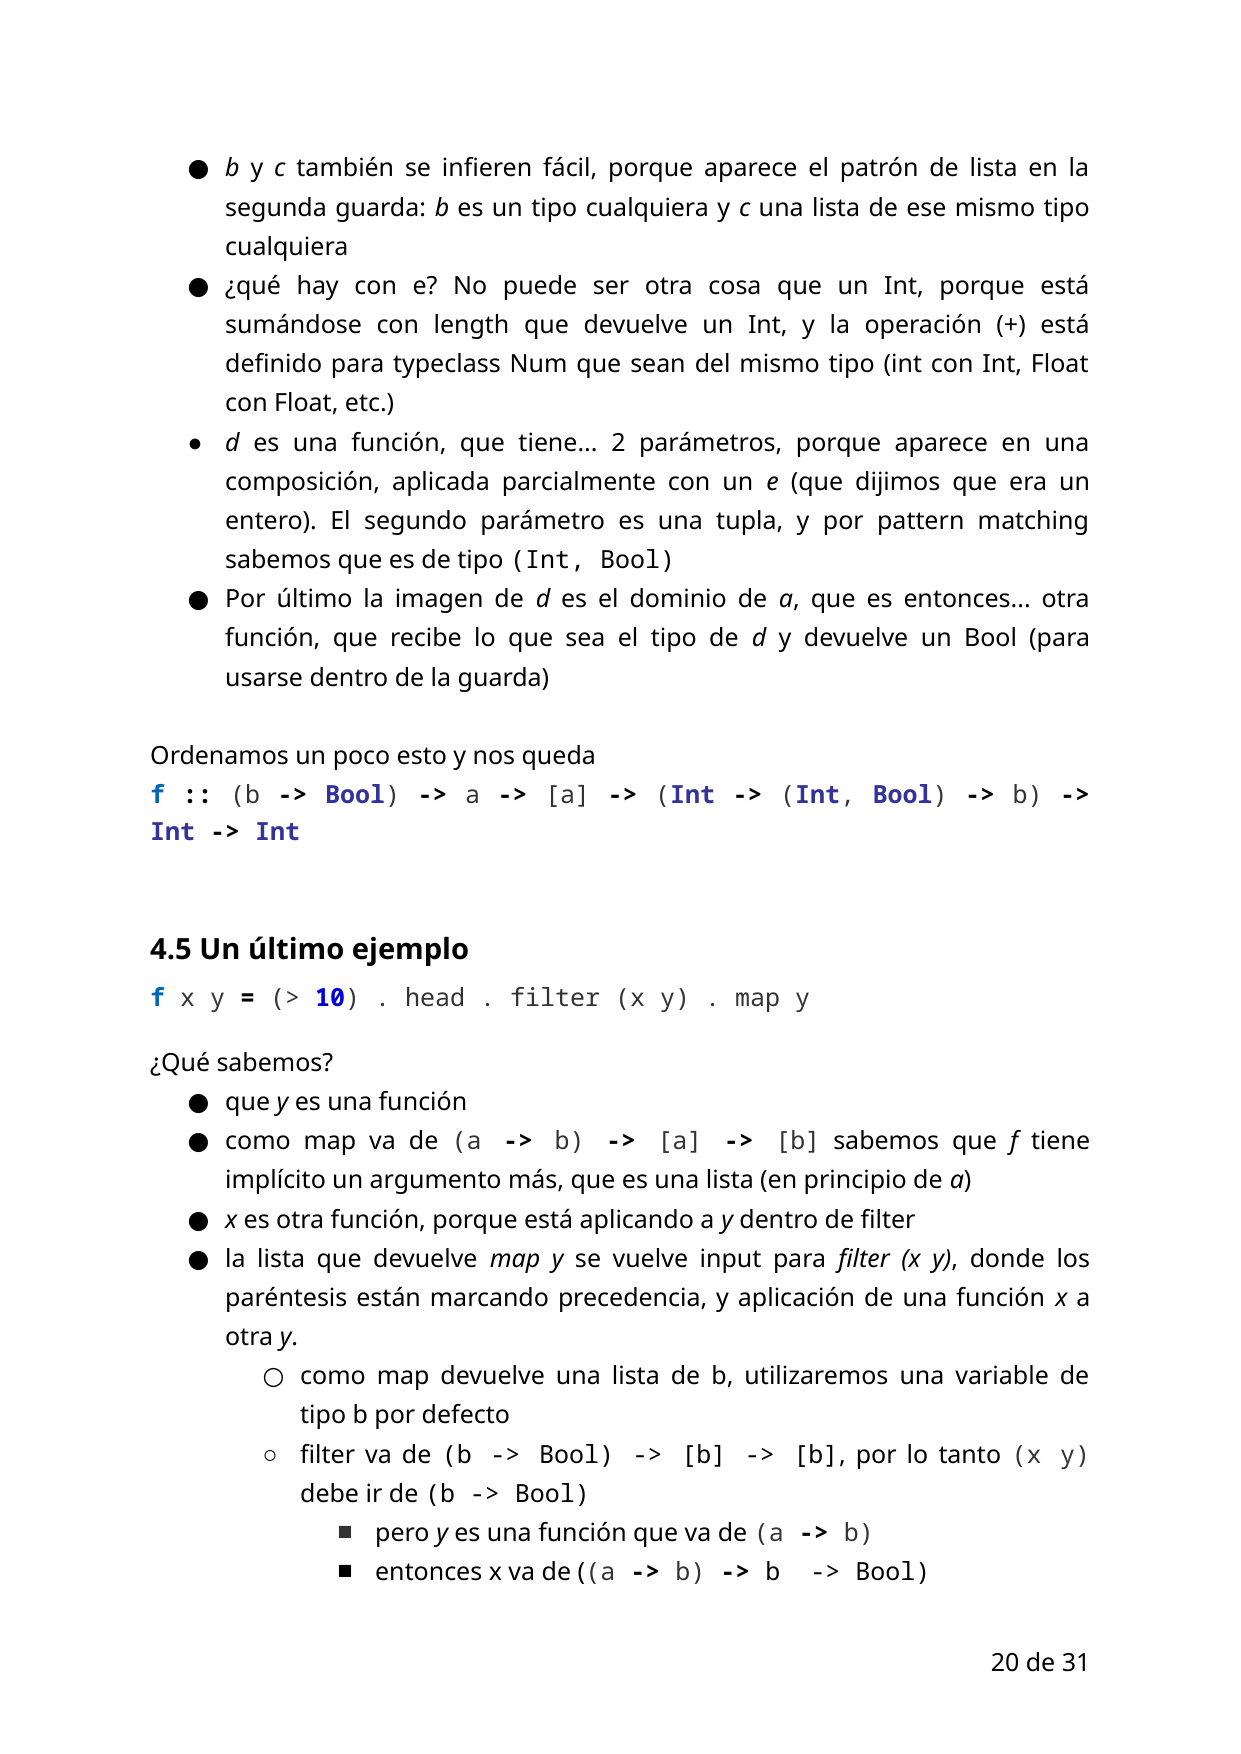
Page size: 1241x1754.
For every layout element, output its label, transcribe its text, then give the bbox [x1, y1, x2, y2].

list como map devuelve una lista de b, utilizaremos una variable de tipo b por defecto [262, 1358, 1090, 1431]
list ¿qué hay con e? No puede ser otra cosa que un Int, porque está sumándose con length que devuelve un Int, y la operación (+) está definido para typeclass Num que sean del mismo tipo (int con Int, Float con Float, etc.) [187, 267, 1090, 419]
list la lista que devuelve map y se vuelve input para filter (x y), donde los paréntesis están marcando precedencia, y aplicación de una función x a otra y. [187, 1241, 1090, 1353]
list x es otra función, porque está aplicando a y dentro de filter [187, 1201, 1090, 1235]
text Ordenamos un poco esto y nos queda [150, 737, 1090, 772]
text f x y = (> 10) . head . filter (x y) . map y [150, 980, 1090, 1014]
list d es una función, que tiene... 2 parámetros, porque aparece en una composición, aplicada parcialmente con un e (que dijimos que era un entero). El segundo parámetro es una tupla, y por pattern matching sabemos que es de tipo (Int, Bool) [187, 424, 1090, 576]
list pero y es una función que va de (a -> b) [337, 1515, 1090, 1549]
list Por último la imagen de d es el dominio de a, que es entonces... otra función, que recibe lo que sea el tipo de d y devuelve un Bool (para usarse dentro de la guarda) [187, 581, 1090, 693]
list b y c también se infieren fácil, porque aparece el patrón de lista en la segunda guarda: b es un tipo cualquiera y c una lista de ese mismo tipo cualquiera [187, 150, 1090, 262]
list como map va de (a -> b) -> [a] -> [b] sabemos que f tiene implícito un argumento más, que es una lista (en principio de a) [187, 1123, 1090, 1196]
text ¿Qué sabemos? [150, 1045, 1090, 1079]
list que y es una función [187, 1084, 1090, 1118]
list filter va de (b -> Bool) -> [b] -> [b], por lo tanto (x y) debe ir de (b -> Bool) [262, 1436, 1090, 1509]
subtitle 4.5 Un último ejemplo [150, 928, 1090, 968]
text f :: (b -> Bool) -> a -> [a] -> (Int -> (Int, Bool) -> b) -> Int -> Int [150, 777, 1090, 848]
list entonces x va de ((a -> b) -> b -> Bool) [337, 1554, 1090, 1588]
